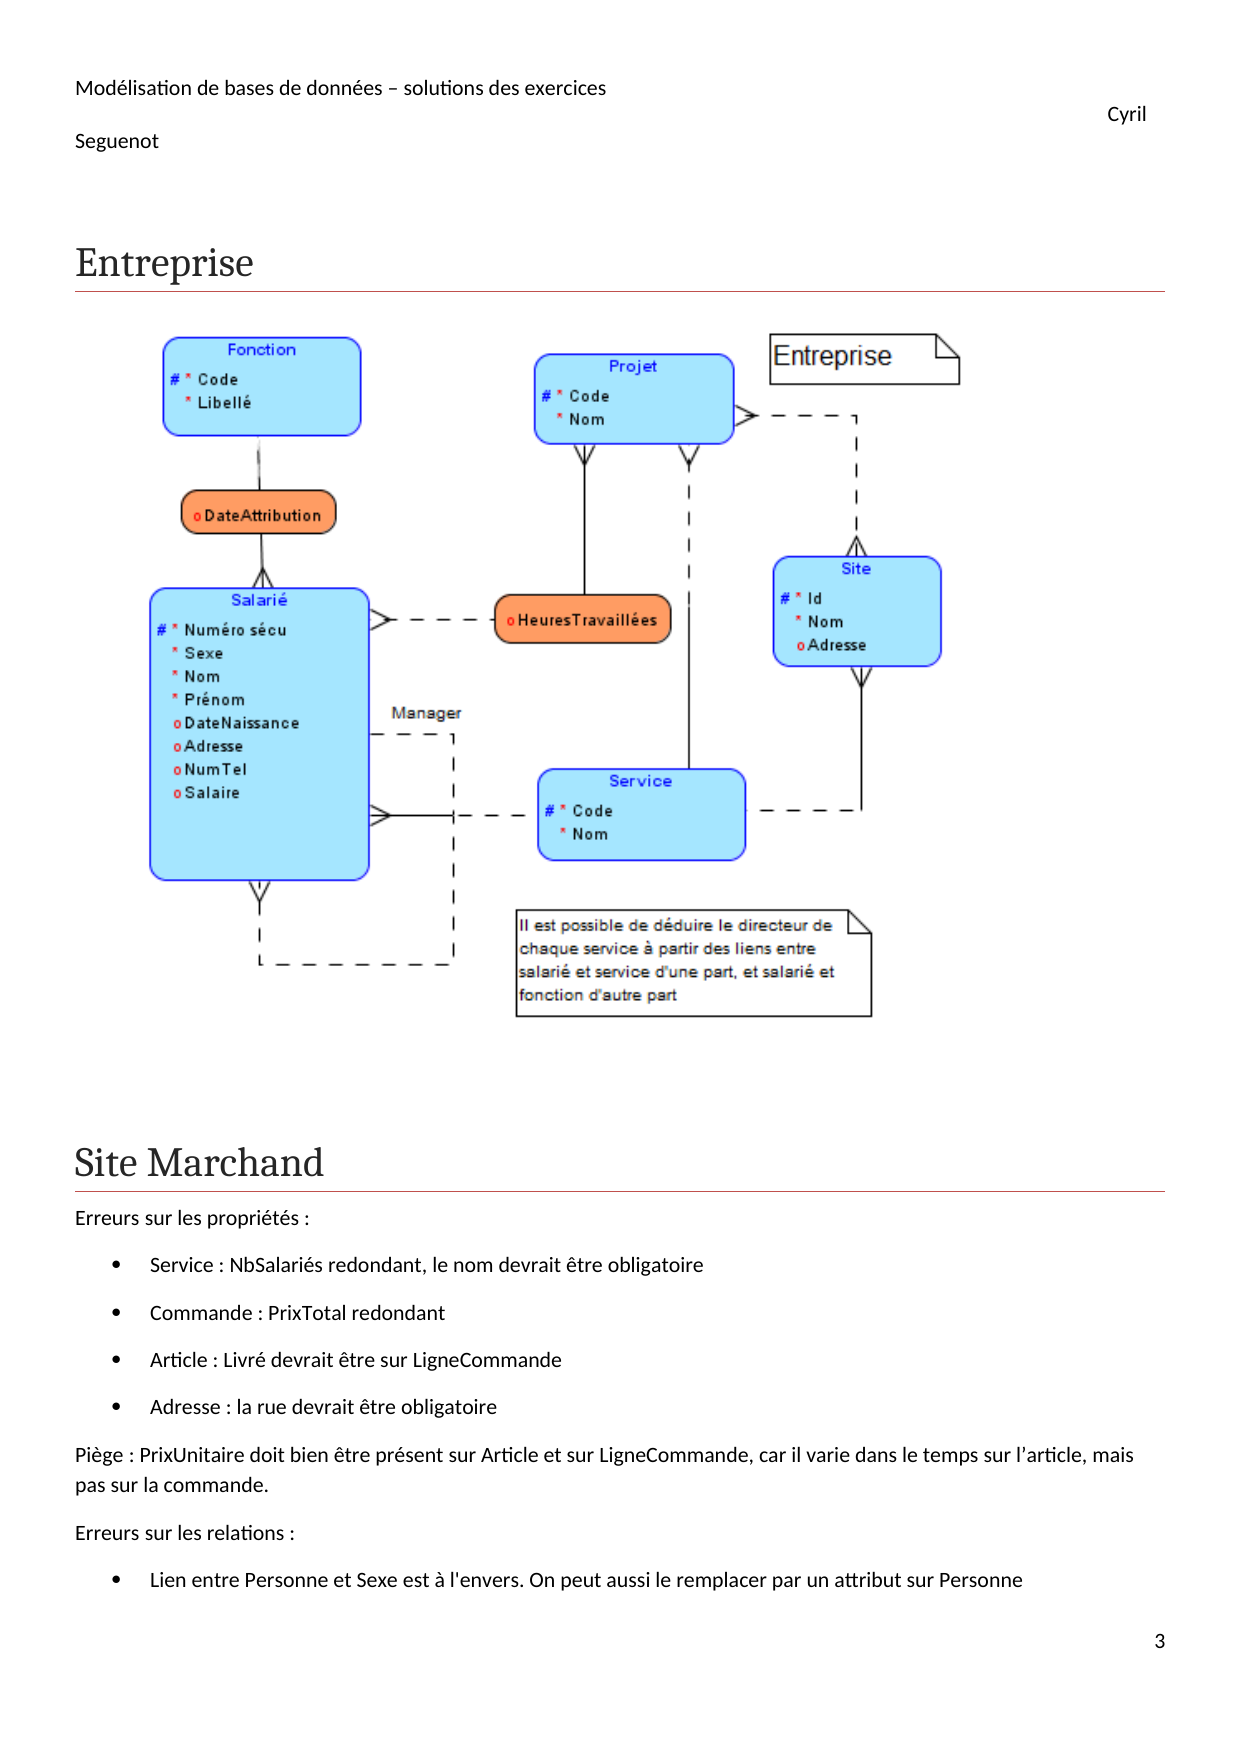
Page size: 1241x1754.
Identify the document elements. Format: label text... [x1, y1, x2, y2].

list Article : Livré devrait être sur LigneCommande [112, 1346, 1165, 1373]
list Lien entre Personne et Sexe est à l'envers. On peut aussi le remplacer par un attribut sur Personne [112, 1566, 1165, 1593]
text Erreurs sur les propriétés : [75, 1204, 1165, 1231]
subtitle Site Marchand [75, 1139, 1165, 1191]
subtitle Entreprise [75, 238, 1165, 291]
list Commande : PrixTotal redondant [112, 1299, 1165, 1326]
text Piège : PrixUnitaire doit bien être présent sur Article et sur LigneCommande, car il varie dans le temps sur l’article, mais pas sur la commande. [75, 1441, 1165, 1498]
list Adresse : la rue devrait être obligatoire [112, 1393, 1165, 1420]
text Erreurs sur les relations : [75, 1519, 1165, 1545]
list Service : NbSalariés redondant, le nom devrait être obligatoire [112, 1252, 1165, 1278]
